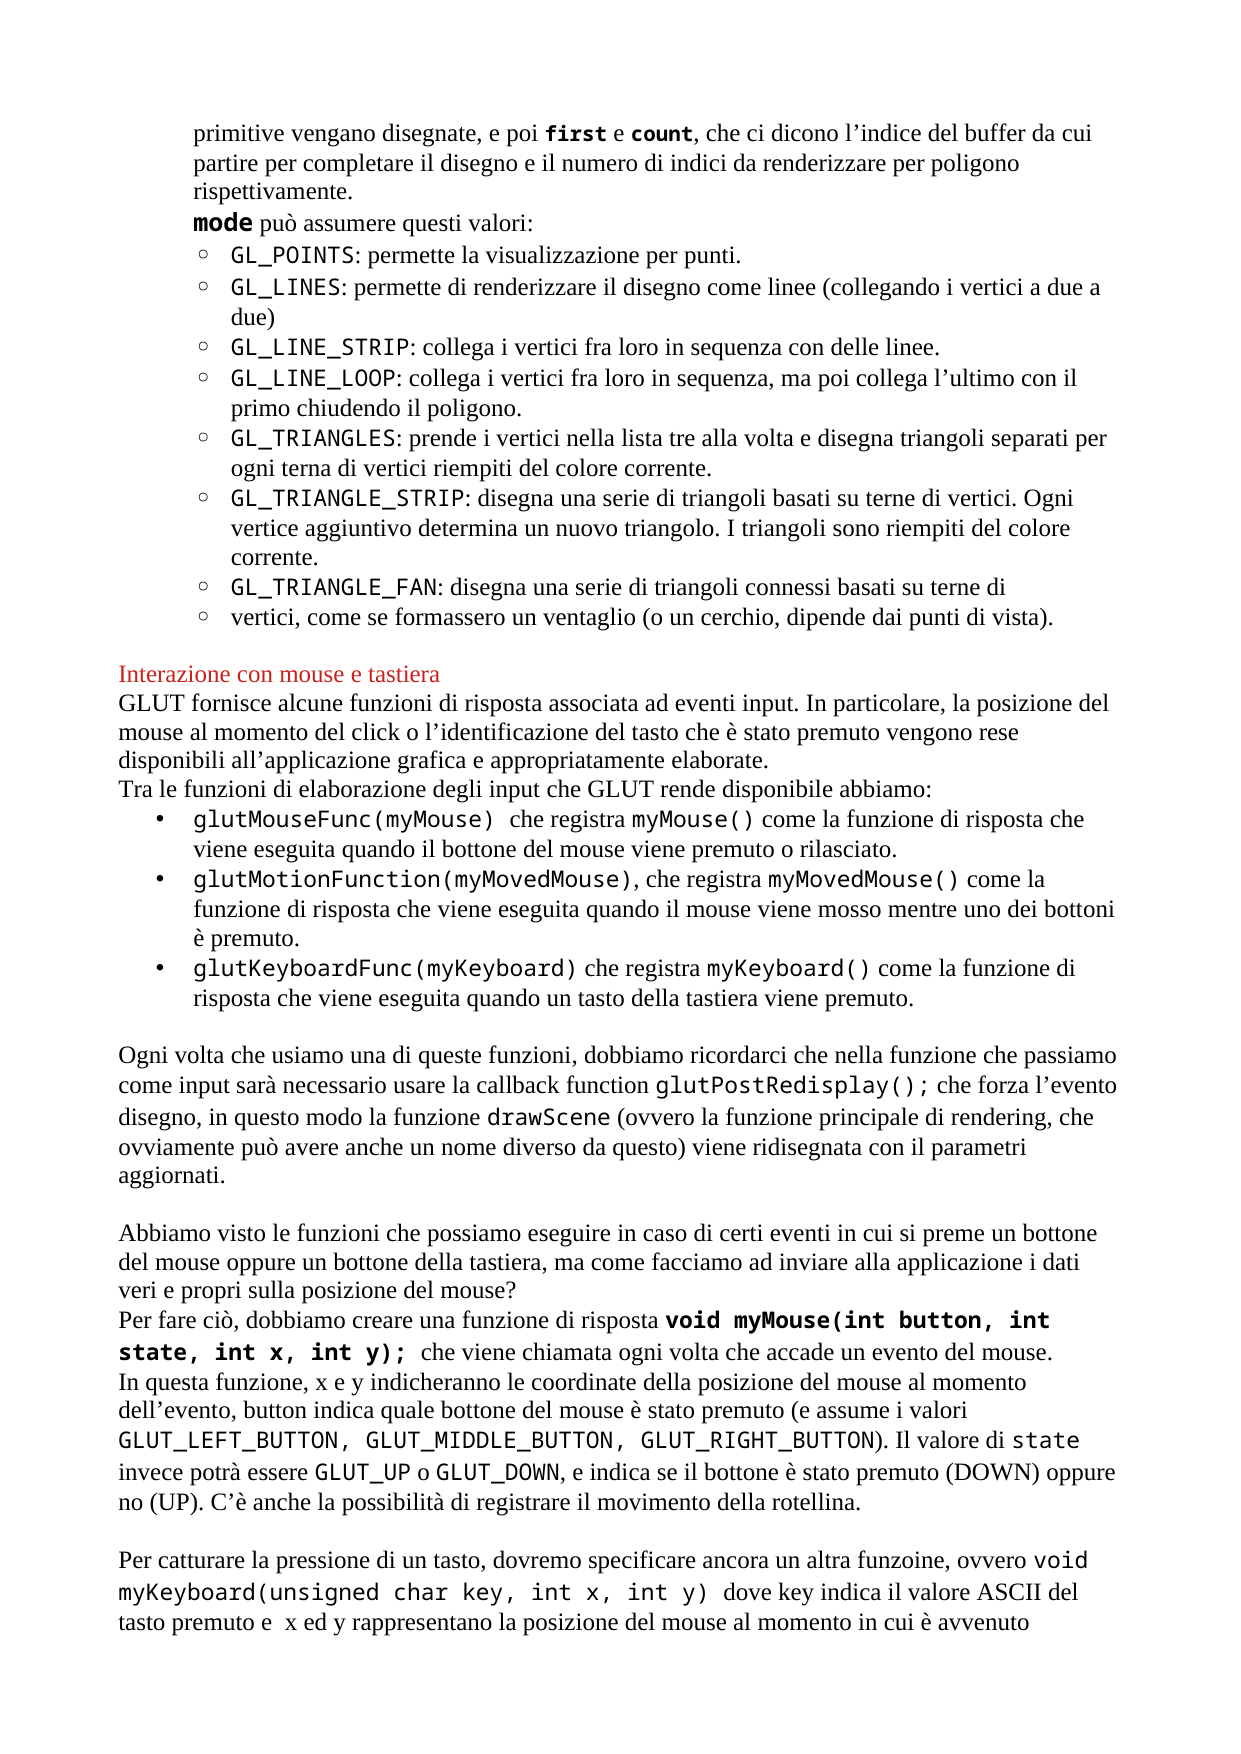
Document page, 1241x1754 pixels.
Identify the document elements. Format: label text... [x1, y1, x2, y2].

text In questa funzione, x e y indicheranno le coordinate della posizione del mouse al momento dell’evento, button indica quale bottone del mouse è stato premuto (e assume i valori GLUT_LEFT_BUTTON, GLUT_MIDDLE_BUTTON, GLUT_RIGHT_BUTTON). Il valore di state invece potrà essere GLUT_UP o GLUT_DOWN, e indica se il bottone è stato premuto (DOWN) oppure no (UP). C’è anche la possibilità di registrare il movimento della rotellina. [118, 1367, 1122, 1515]
list GL_LINES: permette di renderizzare il disegno come linee (collegando i vertici a due a due) [193, 270, 1122, 330]
text Interazione con mouse e tastiera [118, 659, 1122, 688]
list GL_TRIANGLE_STRIP: disegna una serie di triangoli basati su terne di vertici. Ogni vertice aggiuntivo determina un nuovo triangolo. I triangoli sono riempiti del colore corrente. [193, 482, 1122, 570]
list glutKeyboardFunc(myKeyboard) che registra myKeyboard() come la funzione di risposta che viene eseguita quando un tasto della tastiera viene premuto. [156, 952, 1122, 1012]
text Per catturare la pressione di un tasto, dovremo specificare ancora un altra funzoine, ovvero void myKeyboard(unsigned char key, int x, int y) dove key indica il valore ASCII del tasto premuto e x ed y rappresentano la posizione del mouse al momento in cui è avvenuto [118, 1544, 1122, 1635]
text Abbiamo visto le funzioni che possiamo eseguire in caso di certi eventi in cui si preme un bottone del mouse oppure un bottone della tastiera, ma come facciamo ad inviare alla applicazione i dati veri e propri sulla posizione del mouse? [118, 1218, 1122, 1304]
text Tra le funzioni di elaborazione degli input che GLUT rende disponibile abbiamo: [118, 774, 1122, 803]
list GL_TRIANGLES: prende i vertici nella lista tre alla volta e disegna triangoli separati per ogni terna di vertici riempiti del colore corrente. [193, 422, 1122, 482]
text Per fare ciò, dobbiamo creare una funzione di risposta void myMouse(int button, int state, int x, int y); che viene chiamata ogni volta che accade un evento del mouse. [118, 1304, 1122, 1367]
list glutMouseFunc(myMouse) che registra myMouse() come la funzione di risposta che viene eseguita quando il bottone del mouse viene premuto o rilasciato. [156, 803, 1122, 863]
list GL_TRIANGLE_FAN: disegna una serie di triangoli connessi basati su terne di [193, 570, 1122, 602]
list GL_POINTS: permette la visualizzazione per punti. [193, 239, 1122, 270]
list GL_LINE_STRIP: collega i vertici fra loro in sequenza con delle linee. [193, 330, 1122, 362]
list vertici, come se formassero un ventaglio (o un cerchio, dipende dai punti di vista). [193, 602, 1122, 630]
text Ogni volta che usiamo una di queste funzioni, dobbiamo ricordarci che nella funzione che passiamo come input sarà necessario usare la callback function glutPostRedisplay(); che forza l’evento disegno, in questo modo la funzione drawScene (ovvero la funzione principale di rendering, che ovviamente può avere anche un nome diverso da questo) viene ridisegnata con il parametri aggiornati. [118, 1040, 1122, 1189]
list GL_LINE_LOOP: collega i vertici fra loro in sequenza, ma poi collega l’ultimo con il primo chiudendo il poligono. [193, 362, 1122, 422]
text GLUT fornisce alcune funzioni di risposta associata ad eventi input. In particolare, la posizione del mouse al momento del click o l’identificazione del tasto che è stato premuto vengono rese disponibili all’applicazione grafica e appropriatamente elaborate. [118, 688, 1122, 774]
list mode può assumere questi valori: [156, 205, 1122, 239]
list glutMotionFunction(myMovedMouse), che registra myMovedMouse() come la funzione di risposta che viene eseguita quando il mouse viene mosso mentre uno dei bottoni è premuto. [156, 863, 1122, 952]
list primitive vengano disegnate, e poi first e count, che ci dicono l’indice del buffer da cui partire per completare il disegno e il numero di indici da renderizzare per poligono rispettivamente. [156, 118, 1122, 205]
